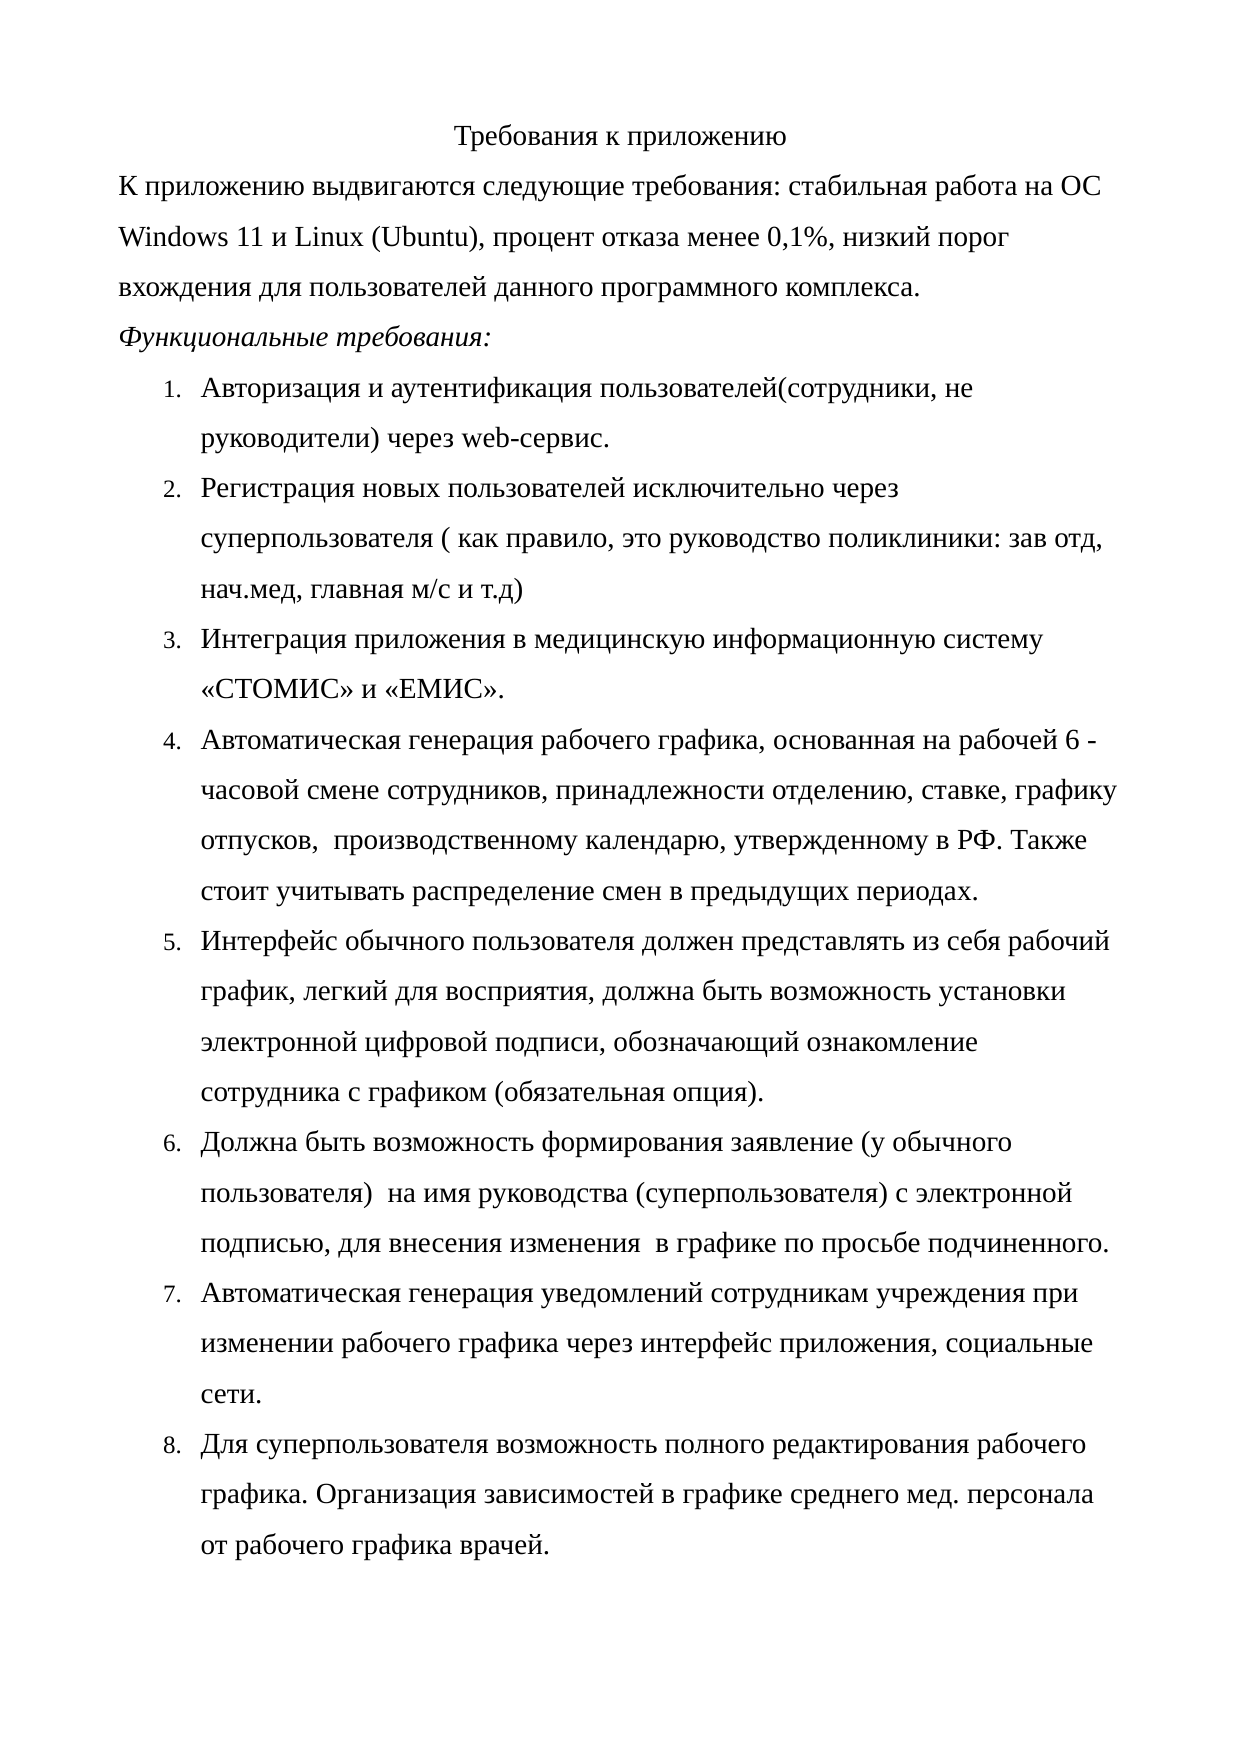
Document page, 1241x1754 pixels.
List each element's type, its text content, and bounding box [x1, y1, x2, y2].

list Автоматическая генерация уведомлений сотрудникам учреждения при изменении рабочего графика через интерфейс приложения, социальные сети. [163, 1275, 1122, 1409]
list Регистрация новых пользователей исключительно через суперпользователя ( как правило, это руководство поликлиники: зав отд, нач.мед, главная м/с и т.д) [163, 470, 1122, 604]
list Автоматическая генерация рабочего графика, основанная на рабочей 6 -часовой смене сотрудников, принадлежности отделению, ставке, графику отпусков, производственному календарю, утвержденному в РФ. Также стоит учитывать распределение смен в предыдущих периодах. [163, 722, 1122, 906]
list Интеграция приложения в медицинскую информационную систему «СТОМИС» и «ЕМИС». [163, 621, 1122, 705]
list Для суперпользователя возможность полного редактирования рабочего графика. Организация зависимостей в графике среднего мед. персонала от рабочего графика врачей. [163, 1426, 1122, 1560]
list Должна быть возможность формирования заявление (у обычного пользователя) на имя руководства (суперпользователя) с электронной подписью, для внесения изменения в графике по просьбе подчиненного. [163, 1124, 1122, 1258]
text Функциональные требования: [118, 319, 1122, 353]
list Интерфейс обычного пользователя должен представлять из себя рабочий график, легкий для восприятия, должна быть возможность установки электронной цифровой подписи, обозначающий ознакомление сотрудника с графиком (обязательная опция). [163, 923, 1122, 1108]
list Авторизация и аутентификация пользователей(сотрудники, не руководители) через web-сервис. [163, 370, 1122, 453]
text Требования к приложению [118, 118, 1122, 152]
text К приложению выдвигаются следующие требования: стабильная работа на ОС Windows 11 и Linux (Ubuntu), процент отказа менее 0,1%, низкий порог вхождения для пользователей данного программного комплекса. [118, 168, 1122, 303]
